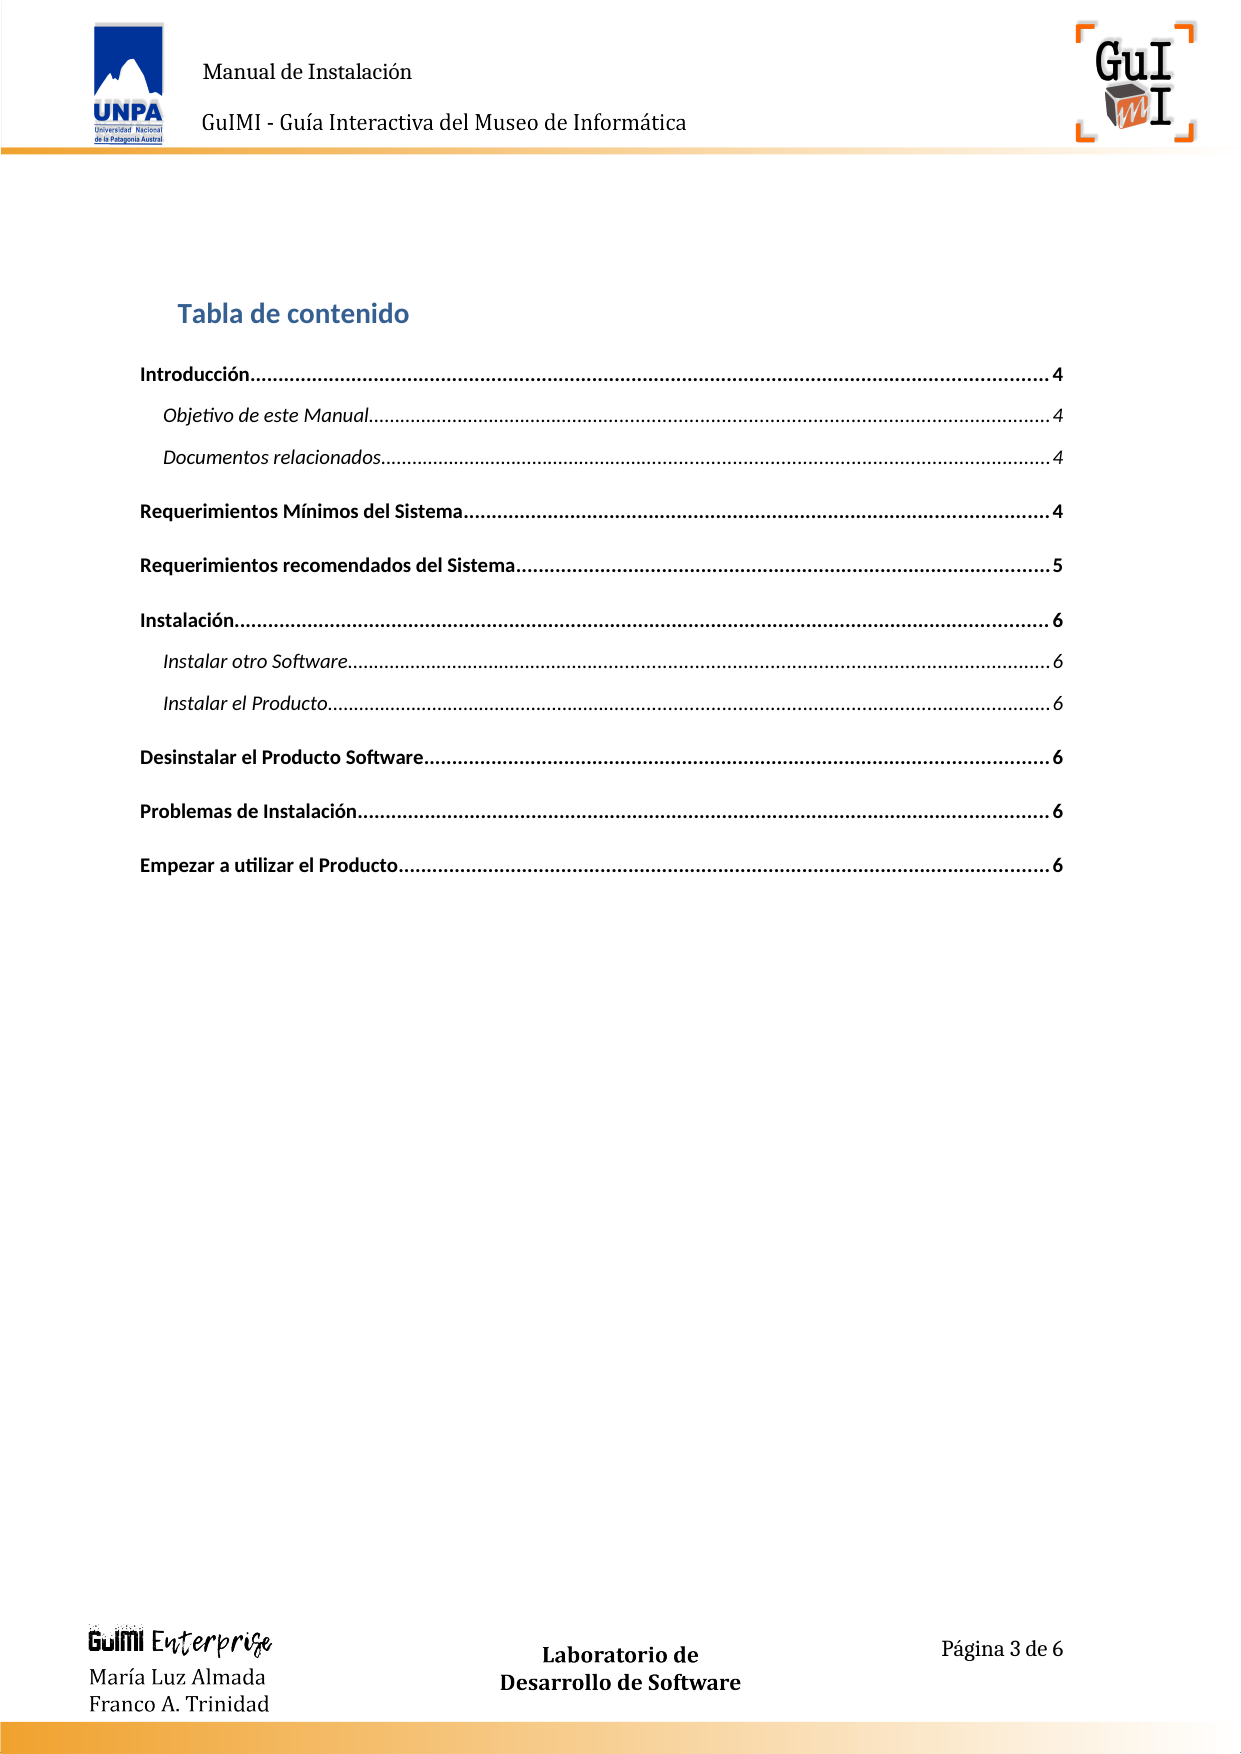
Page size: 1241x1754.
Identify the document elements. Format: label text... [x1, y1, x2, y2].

text Empezar a utilizar el Producto 6 [140, 853, 1063, 878]
text Documentos relacionados 4 [163, 444, 1063, 470]
text Requerimientos Mínimos del Sistema 4 [140, 498, 1063, 524]
text Desinstalar el Producto Software 6 [140, 744, 1063, 770]
text Problemas de Instalación 6 [140, 798, 1063, 824]
picture [0, 0, 1241, 155]
picture [0, 1613, 1241, 1754]
text Instalar el Producto 6 [163, 690, 1063, 716]
text Requerimientos recomendados del Sistema 5 [140, 553, 1063, 578]
text Objetivo de este Manual 4 [163, 403, 1063, 428]
subtitle Tabla de contenido [177, 295, 1063, 331]
text Instalar otro Software 6 [163, 648, 1063, 674]
text Introducción 4 [140, 361, 1063, 386]
text Instalación 6 [140, 607, 1063, 632]
